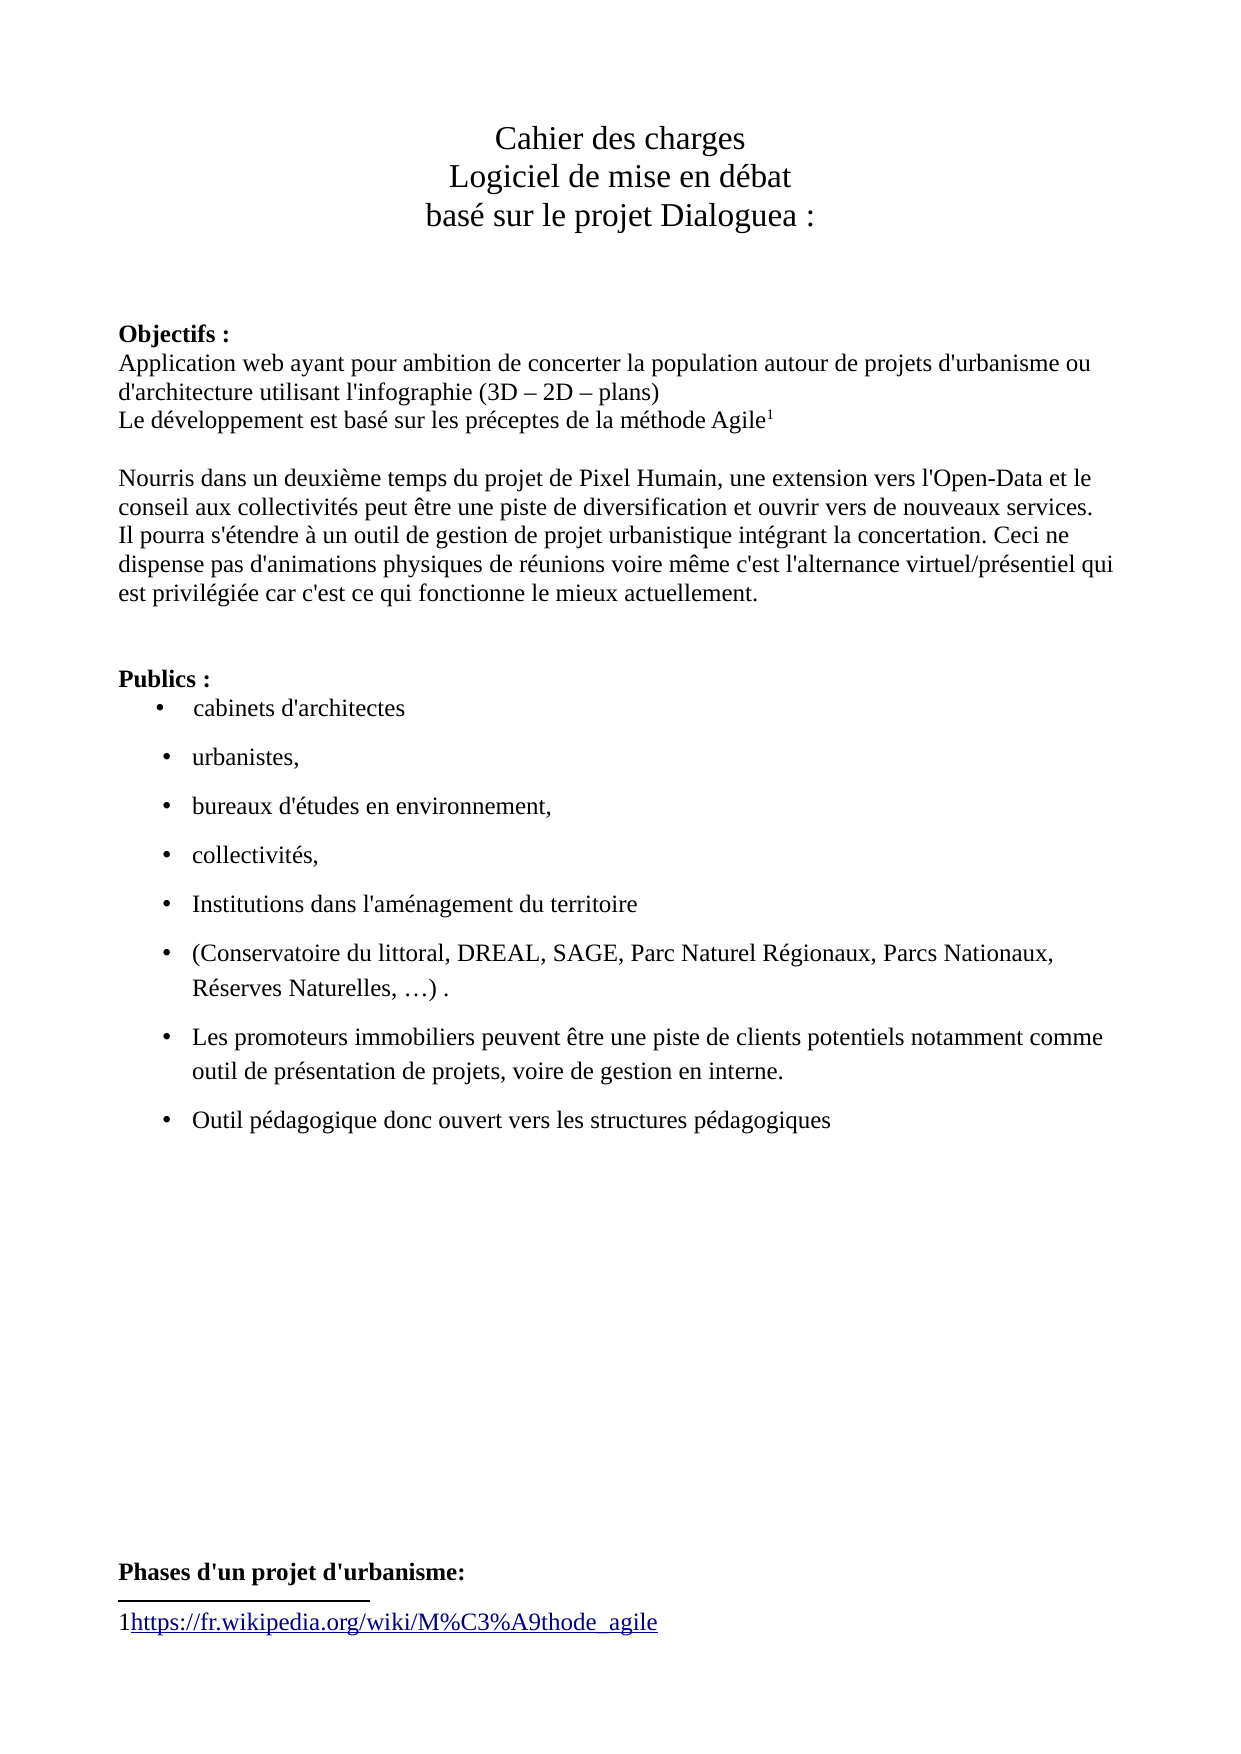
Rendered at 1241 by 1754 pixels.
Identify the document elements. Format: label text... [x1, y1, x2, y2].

list Outil pédagogique donc ouvert vers les structures pédagogiques [162, 1106, 1122, 1134]
text Objectifs : [118, 319, 1122, 348]
list bureaux d'études en environnement, [162, 791, 1122, 820]
list urbanistes, [162, 742, 1122, 771]
text https://fr.wikipedia.org/wiki/M%C3%A9thode_agile [118, 1607, 1122, 1636]
text Phases d'un projet d'urbanisme: [118, 1557, 1122, 1586]
list Les promoteurs immobiliers peuvent être une piste de clients potentiels notamment comme outil de présentation de projets, voire de gestion en interne. [162, 1022, 1122, 1085]
list cabinets d'architectes [156, 693, 1122, 722]
text basé sur le projet Dialoguea : [118, 195, 1122, 233]
list collectivités, [162, 840, 1122, 869]
text Application web ayant pour ambition de concerter la population autour de projets d'urbanisme ou d'architecture utilisant l'infographie (3D – 2D – plans) [118, 348, 1122, 406]
text Publics : [118, 664, 1122, 693]
text Nourris dans un deuxième temps du projet de Pixel Humain, une extension vers l'Open-Data et le conseil aux collectivités peut être une piste de diversification et ouvrir vers de nouveaux services. [118, 463, 1122, 521]
list Institutions dans l'aménagement du territoire [162, 889, 1122, 918]
text Cahier des charges [118, 118, 1122, 156]
text Le développement est basé sur les préceptes de la méthode Agile [118, 406, 1122, 434]
text Logiciel de mise en débat [118, 156, 1122, 195]
list (Conservatoire du littoral, DREAL, SAGE, Parc Naturel Régionaux, Parcs Nationaux, Réserves Naturelles, …) . [162, 938, 1122, 1002]
text Il pourra s'étendre à un outil de gestion de projet urbanistique intégrant la concertation. Ceci ne dispense pas d'animations physiques de réunions voire même c'est l'alternance virtuel/présentiel qui est privilégiée car c'est ce qui fonctionne le mieux actuellement. [118, 521, 1122, 607]
